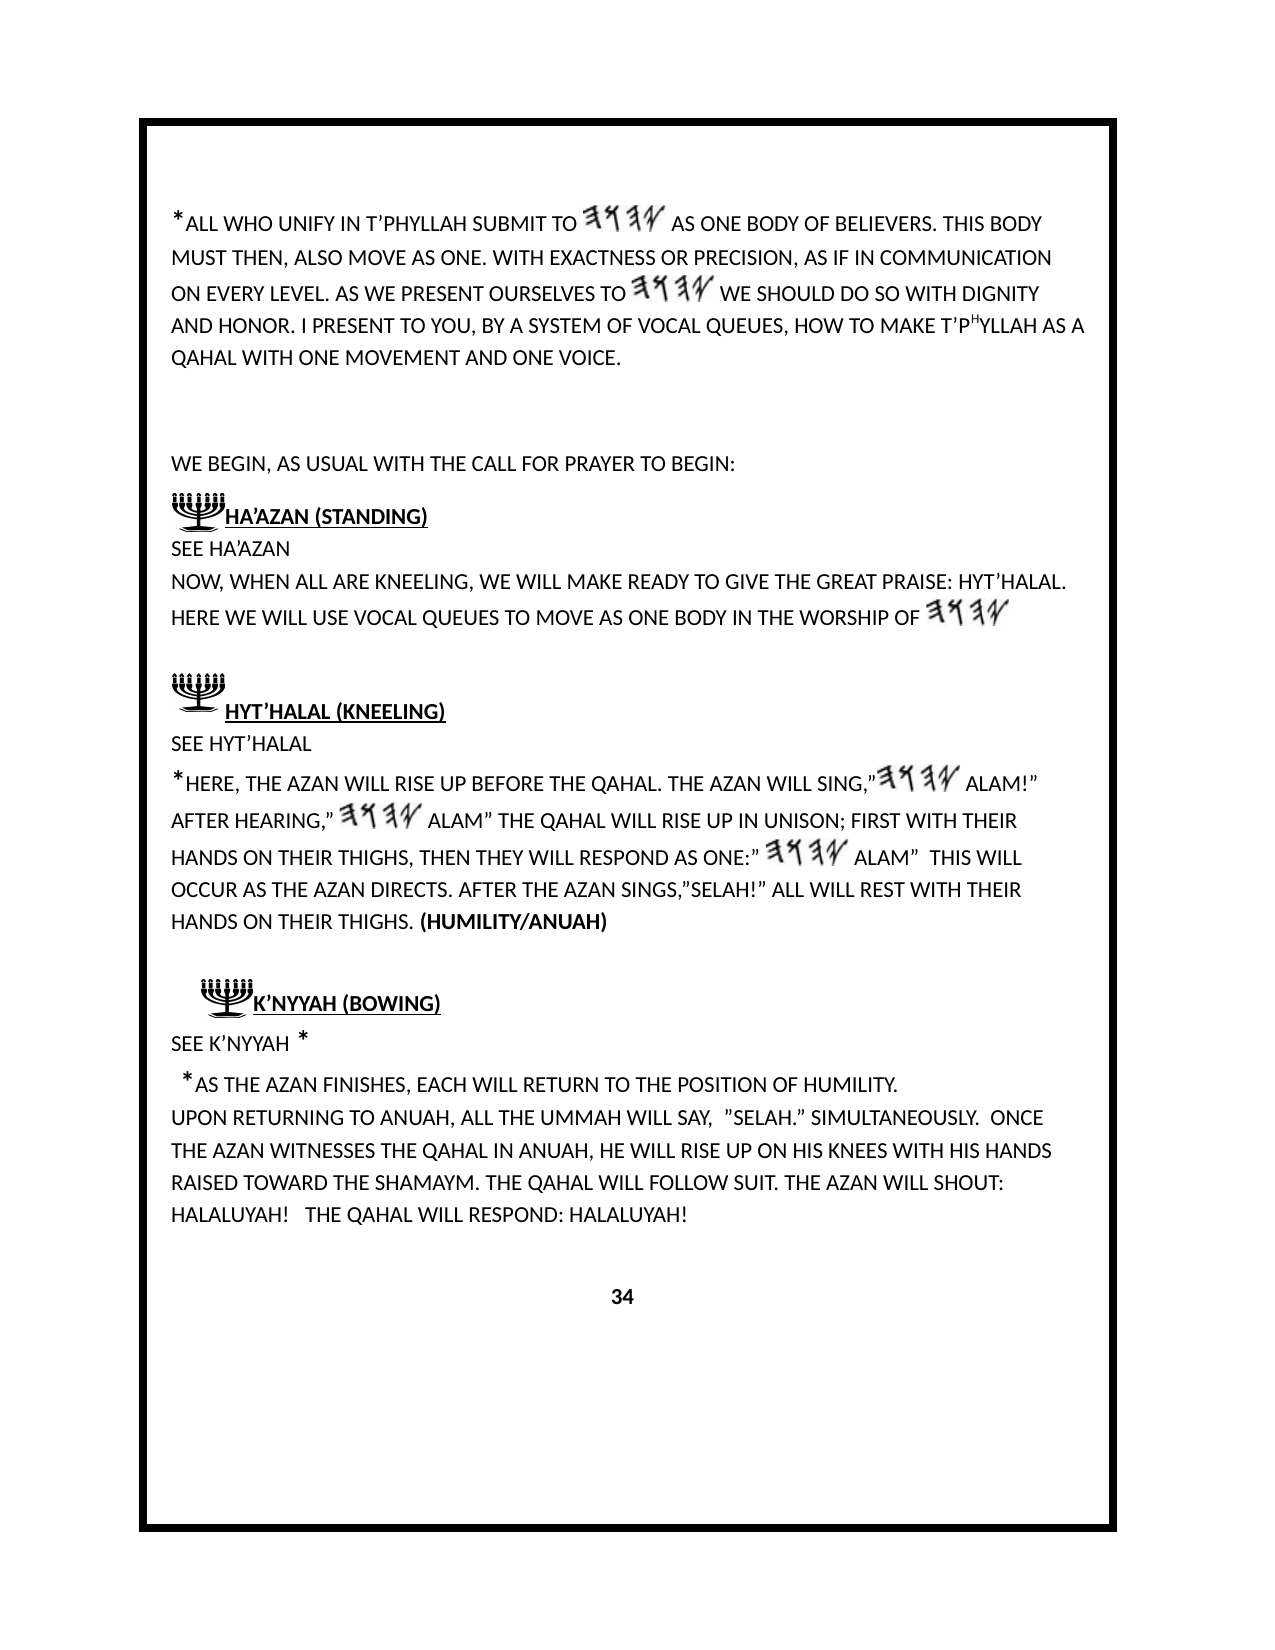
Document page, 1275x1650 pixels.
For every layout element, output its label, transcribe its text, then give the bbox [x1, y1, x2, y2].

text 34 [171, 1282, 1085, 1310]
text *ALL WHO UNIFY IN T’PHYLLAH SUBMIT TO AS ONE BODY OF BELIEVERS. THIS BODY MUST THEN, ALSO MOVE AS ONE. WITH EXACTNESS OR PRECISION, AS IF IN COMMUNICATION ON EVERY LEVEL. AS WE PRESENT OURSELVES TO WE SHOULD DO SO WITH DIGNITY AND HONOR. I PRESENT TO YOU, BY A SYSTEM OF VOCAL QUEUES, HOW TO MAKE T’PHYLLAH AS A QAHAL WITH ONE MOVEMENT AND ONE VOICE. [171, 203, 1085, 371]
text HYT’HALAL (KNEELING) SEE HYT’HALAL *HERE, THE AZAN WILL RISE UP BEFORE THE QAHAL. THE AZAN WILL SING,” ALAM!” AFTER HEARING,” ALAM” THE QAHAL WILL RISE UP IN UNISON; FIRST WITH THEIR HANDS ON THEIR THIGHS, THEN THEY WILL RESPOND AS ONE:” ALAM” THIS WILL OCCUR AS THE AZAN DIRECTS. AFTER THE AZAN SINGS,”SELAH!” ALL WILL REST WITH THEIR HANDS ON THEIR THIGHS. (HUMILITY/ANUAH) [171, 697, 1085, 935]
text K’NYYAH (BOWING) SEE K’NYYAH * *AS THE AZAN FINISHES, EACH WILL RETURN TO THE POSITION OF HUMILITY. UPON RETURNING TO ANUAH, ALL THE UMMAH WILL SAY, ”SELAH.” SIMULTANEOUSLY. ONCE THE AZAN WITNESSES THE QAHAL IN ANUAH, HE WILL RISE UP ON HIS KNEES WITH HIS HANDS RAISED TOWARD THE SHAMAYM. THE QAHAL WILL FOLLOW SUIT. THE AZAN WILL SHOUT: HALALUYAH! THE QAHAL WILL RESPOND: HALALUYAH! [171, 989, 1085, 1228]
text WE BEGIN, AS USUAL WITH THE CALL FOR PRAYER TO BEGIN: [171, 449, 1085, 477]
picture [172, 493, 225, 532]
picture [200, 979, 254, 1018]
picture [172, 673, 225, 712]
text HA’AZAN (STANDING) SEE HA’AZAN NOW, WHEN ALL ARE KNEELING, WE WILL MAKE READY TO GIVE THE GREAT PRAISE: HYT’HALAL. HERE WE WILL USE VOCAL QUEUES TO MOVE AS ONE BODY IN THE WORSHIP OF [171, 502, 1085, 631]
